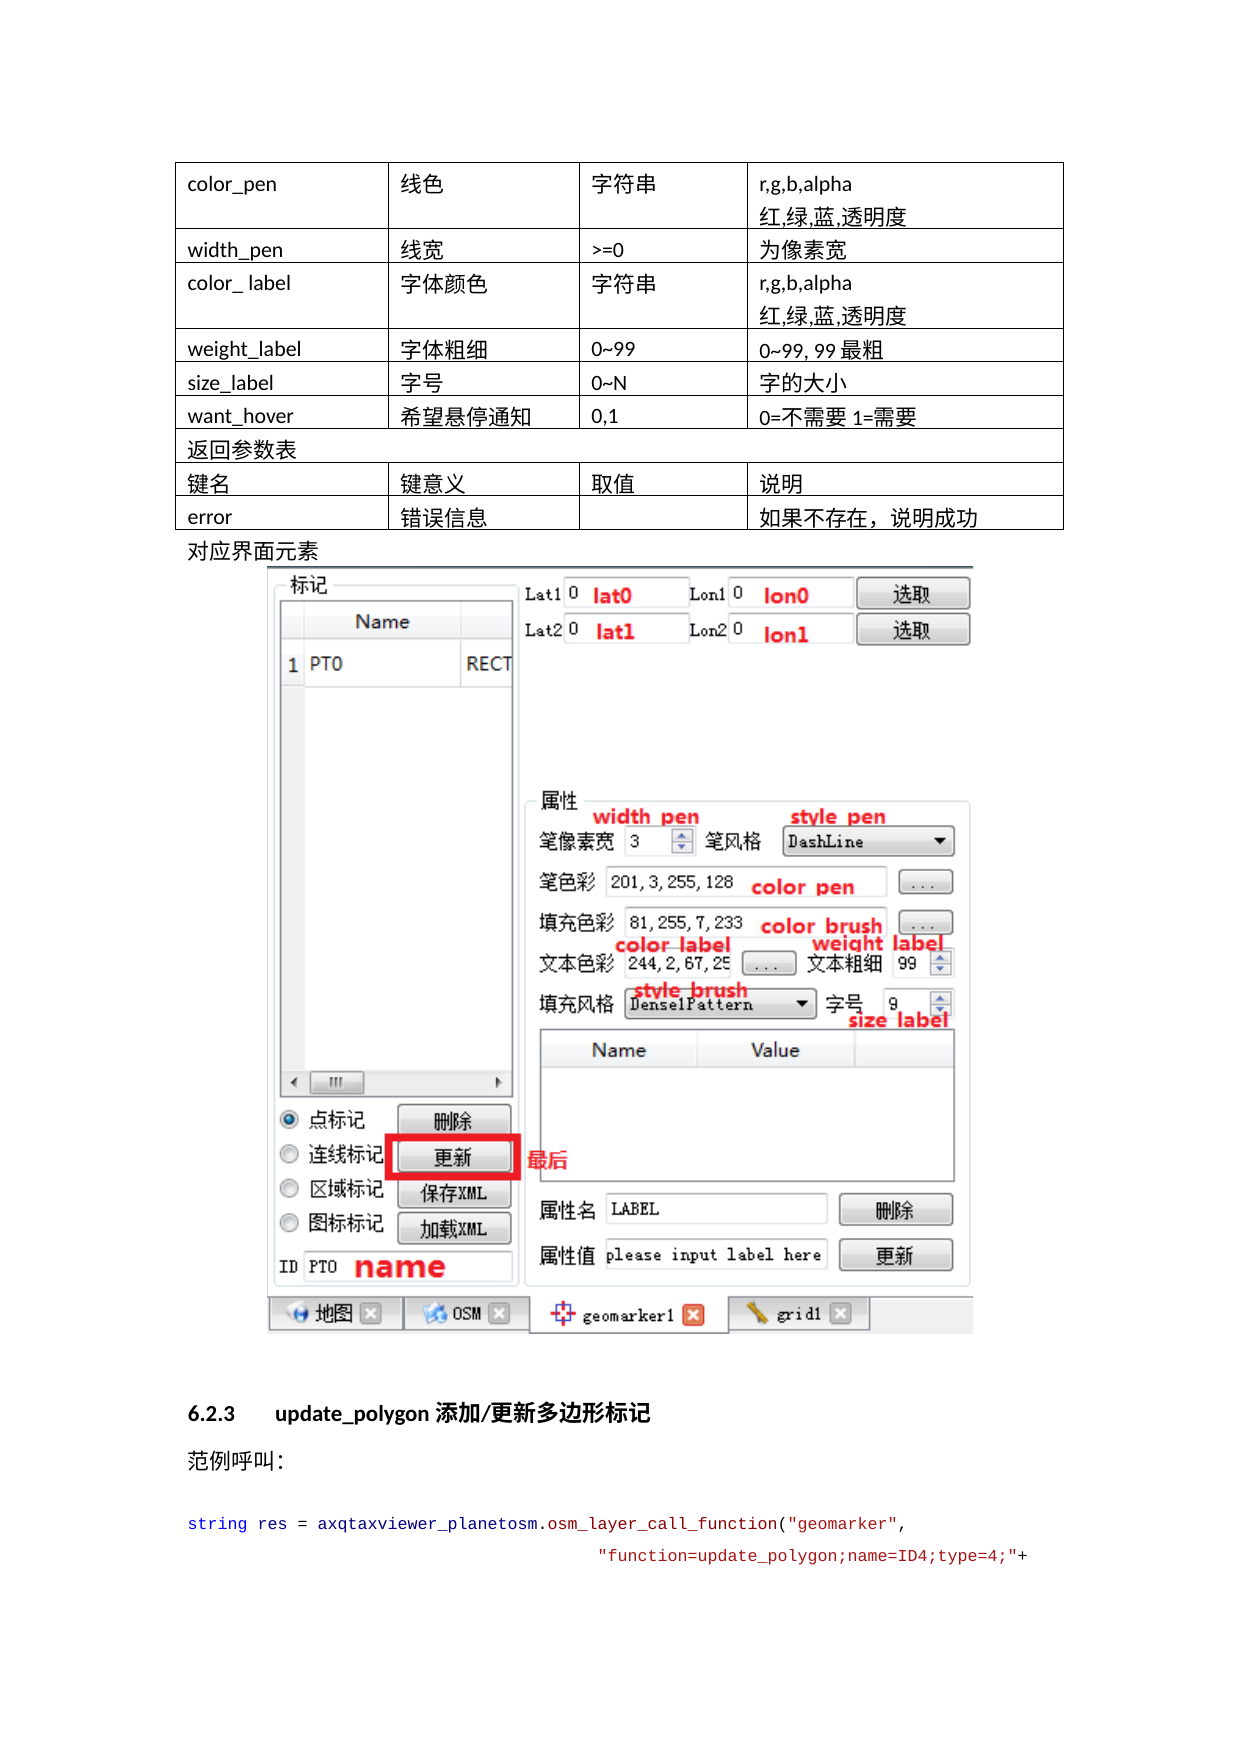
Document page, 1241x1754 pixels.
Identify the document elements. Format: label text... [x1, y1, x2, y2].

table_cell r,g,b,alpha 红,绿,蓝,透明度 [748, 263, 1063, 328]
table_cell 说明 [748, 463, 1063, 495]
table_cell [580, 496, 747, 529]
table_cell weight_label [176, 329, 388, 361]
table_cell error [176, 496, 388, 529]
table_cell 字符串 [580, 163, 747, 228]
subtitle update_polygon 添加/更新多边形标记 [187, 1375, 1053, 1440]
table_cell 返回参数表 [176, 429, 1063, 462]
table_cell 字体颜色 [389, 263, 579, 328]
table_cell 0=不需要 1=需要 [748, 396, 1063, 428]
table_cell 键名 [176, 463, 388, 495]
table_cell 希望悬停通知 [389, 396, 579, 428]
table_cell width_pen [176, 229, 388, 262]
table_cell 线宽 [389, 229, 579, 262]
text string res = axqtaxviewer_planetosm.osm_layer_call_function("geomarker", [187, 1505, 1053, 1537]
table_cell 0~N [580, 362, 747, 395]
text "function=update_polygon;name=ID4;type=4;"+ [187, 1537, 1053, 1570]
table_cell size_label [176, 362, 388, 395]
text 范例呼叫： [187, 1440, 1053, 1472]
text 对应界面元素 [187, 530, 1053, 562]
table_cell >=0 [580, 229, 747, 262]
table_cell r,g,b,alpha 红,绿,蓝,透明度 [748, 163, 1063, 228]
table_cell 0~99, 99最粗 [748, 329, 1063, 361]
table_cell 字符串 [580, 263, 747, 328]
table_cell color_pen [176, 163, 388, 228]
table_cell 错误信息 [389, 496, 579, 529]
table_cell 如果不存在，说明成功 [748, 496, 1063, 529]
table_cell 字的大小 [748, 362, 1063, 395]
table_cell color_ label [176, 263, 388, 328]
table_cell 线色 [389, 163, 579, 228]
table_cell 字号 [389, 362, 579, 395]
table_cell 0~99 [580, 329, 747, 361]
table_cell 键意义 [389, 463, 579, 495]
table_cell 字体粗细 [389, 329, 579, 361]
picture [267, 566, 974, 1334]
table_cell 0,1 [580, 396, 747, 428]
table_cell 为像素宽 [748, 229, 1063, 262]
table_cell want_hover [176, 396, 388, 428]
table_cell 取值 [580, 463, 747, 495]
